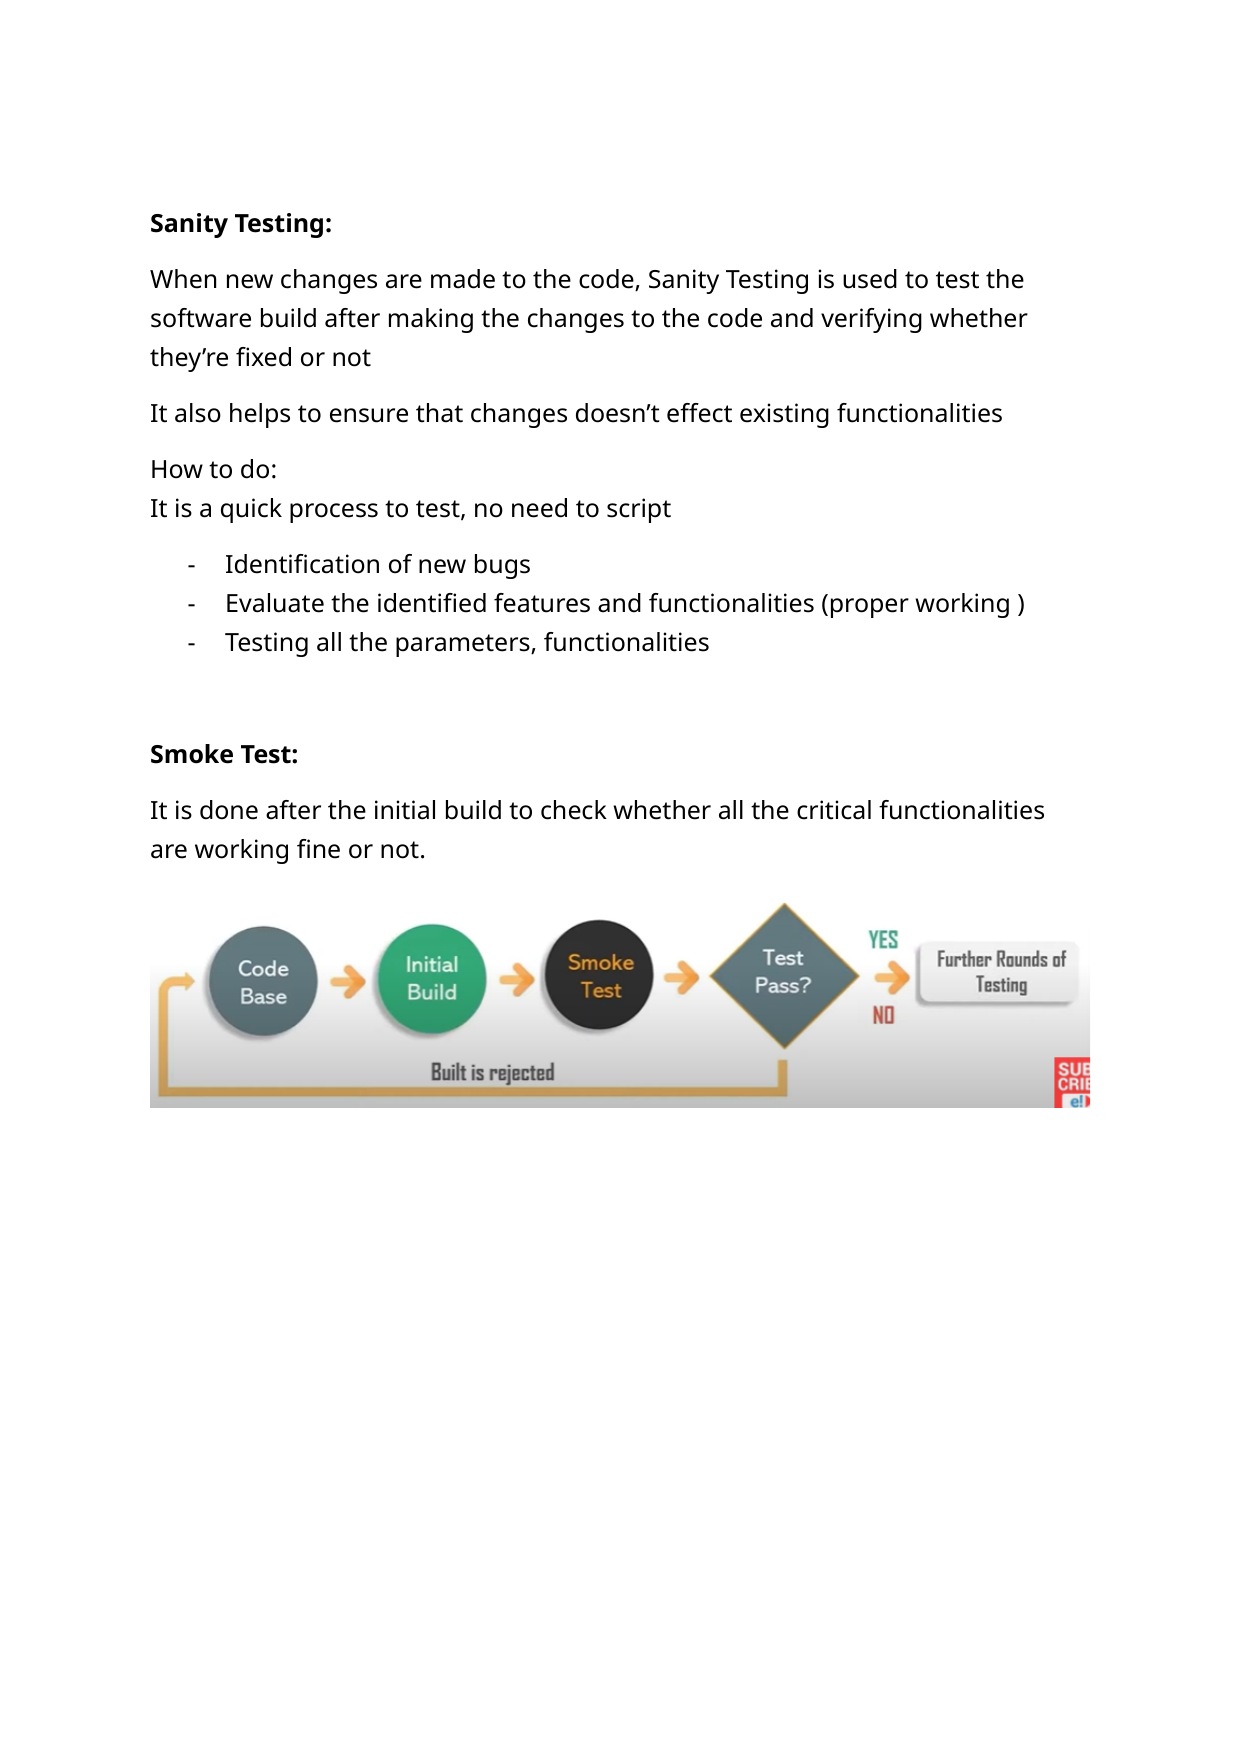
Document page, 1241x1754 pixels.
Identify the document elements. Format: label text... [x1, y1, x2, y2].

list Evaluate the identified features and functionalities (proper working ) [187, 586, 1090, 620]
text It is done after the initial build to check whether all the critical functionalities are working fine or not. [150, 792, 1090, 866]
list Identification of new bugs [187, 547, 1090, 581]
list Testing all the parameters, functionalities [187, 625, 1090, 659]
text It also helps to ensure that changes doesn’t effect existing functionalities [150, 396, 1090, 430]
text Sanity Testing: [150, 206, 1090, 240]
text How to do: It is a quick process to test, no need to script [150, 452, 1090, 525]
text Smoke Test: [150, 737, 1090, 771]
text When new changes are made to the code, Sanity Testing is used to test the software build after making the changes to the code and verifying whether they’re fixed or not [150, 262, 1090, 374]
